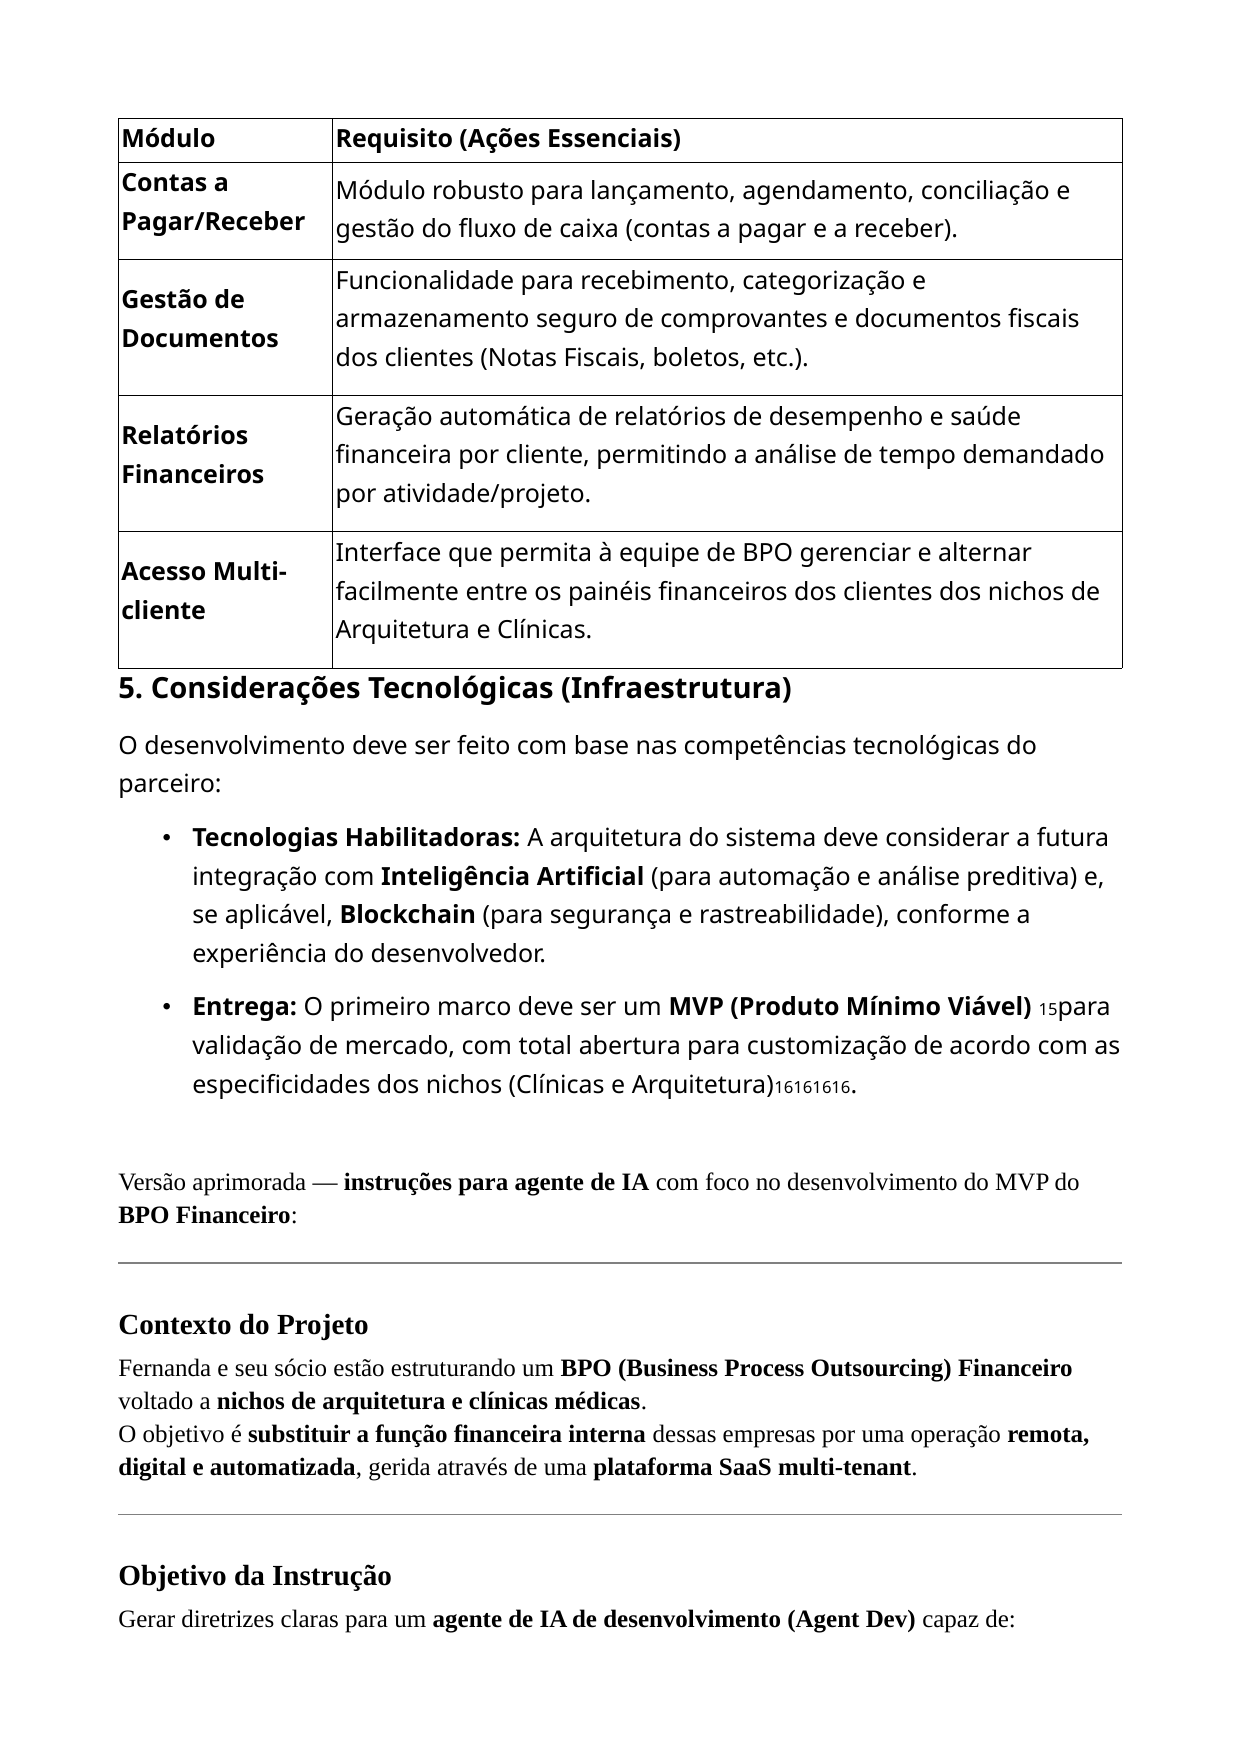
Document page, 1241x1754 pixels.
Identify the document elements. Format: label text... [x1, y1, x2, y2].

text Versão aprimorada — instruções para agente de IA com foco no desenvolvimento do MVP do BPO Financeiro: [118, 1167, 1122, 1229]
text Gerar diretrizes claras para um agente de IA de desenvolvimento (Agent Dev) capaz de: [118, 1604, 1122, 1633]
table_cell Relatórios Financeiros [119, 396, 332, 531]
subtitle 5. Considerações Tecnológicas (Infraestrutura) [118, 669, 1122, 707]
table_header Requisito (Ações Essenciais) [333, 119, 1122, 162]
subtitle Objetivo da Instrução [118, 1558, 1122, 1592]
table_cell Geração automática de relatórios de desempenho e saúde financeira por cliente, permitindo a análise de tempo demandado por atividade/projeto. [333, 396, 1122, 531]
list Tecnologias Habilitadoras: A arquitetura do sistema deve considerar a futura integração com Inteligência Artificial (para automação e análise preditiva) e, se aplicável, Blockchain (para segurança e rastreabilidade), conforme a experiência do desenvolvedor. [162, 819, 1122, 970]
table_header Módulo [119, 119, 332, 162]
table_cell Gestão de Documentos [119, 260, 332, 395]
table_cell Interface que permita à equipe de BPO gerenciar e alternar facilmente entre os painéis financeiros dos clientes dos nichos de Arquitetura e Clínicas. [333, 532, 1122, 667]
table_cell Acesso Multi-cliente [119, 532, 332, 667]
subtitle Contexto do Projeto [118, 1307, 1122, 1341]
list Entrega: O primeiro marco deve ser um MVP (Produto Mínimo Viável) 15para validação de mercado, com total abertura para customização de acordo com as especificidades dos nichos (Clínicas e Arquitetura)16161616. [162, 989, 1122, 1101]
text O desenvolvimento deve ser feito com base nas competências tecnológicas do parceiro: [118, 727, 1122, 800]
table_cell Módulo robusto para lançamento, agendamento, conciliação e gestão do fluxo de caixa (contas a pagar e a receber). [333, 163, 1122, 259]
text Fernanda e seu sócio estão estruturando um BPO (Business Process Outsourcing) Financeiro voltado a nichos de arquitetura e clínicas médicas. O objetivo é substituir a função financeira interna dessas empresas por uma operação remota, digital e automatizada, gerida através de uma plataforma SaaS multi-tenant. [118, 1353, 1122, 1481]
table_cell Contas a Pagar/Receber [119, 163, 332, 259]
table_cell Funcionalidade para recebimento, categorização e armazenamento seguro de comprovantes e documentos fiscais dos clientes (Notas Fiscais, boletos, etc.). [333, 260, 1122, 395]
